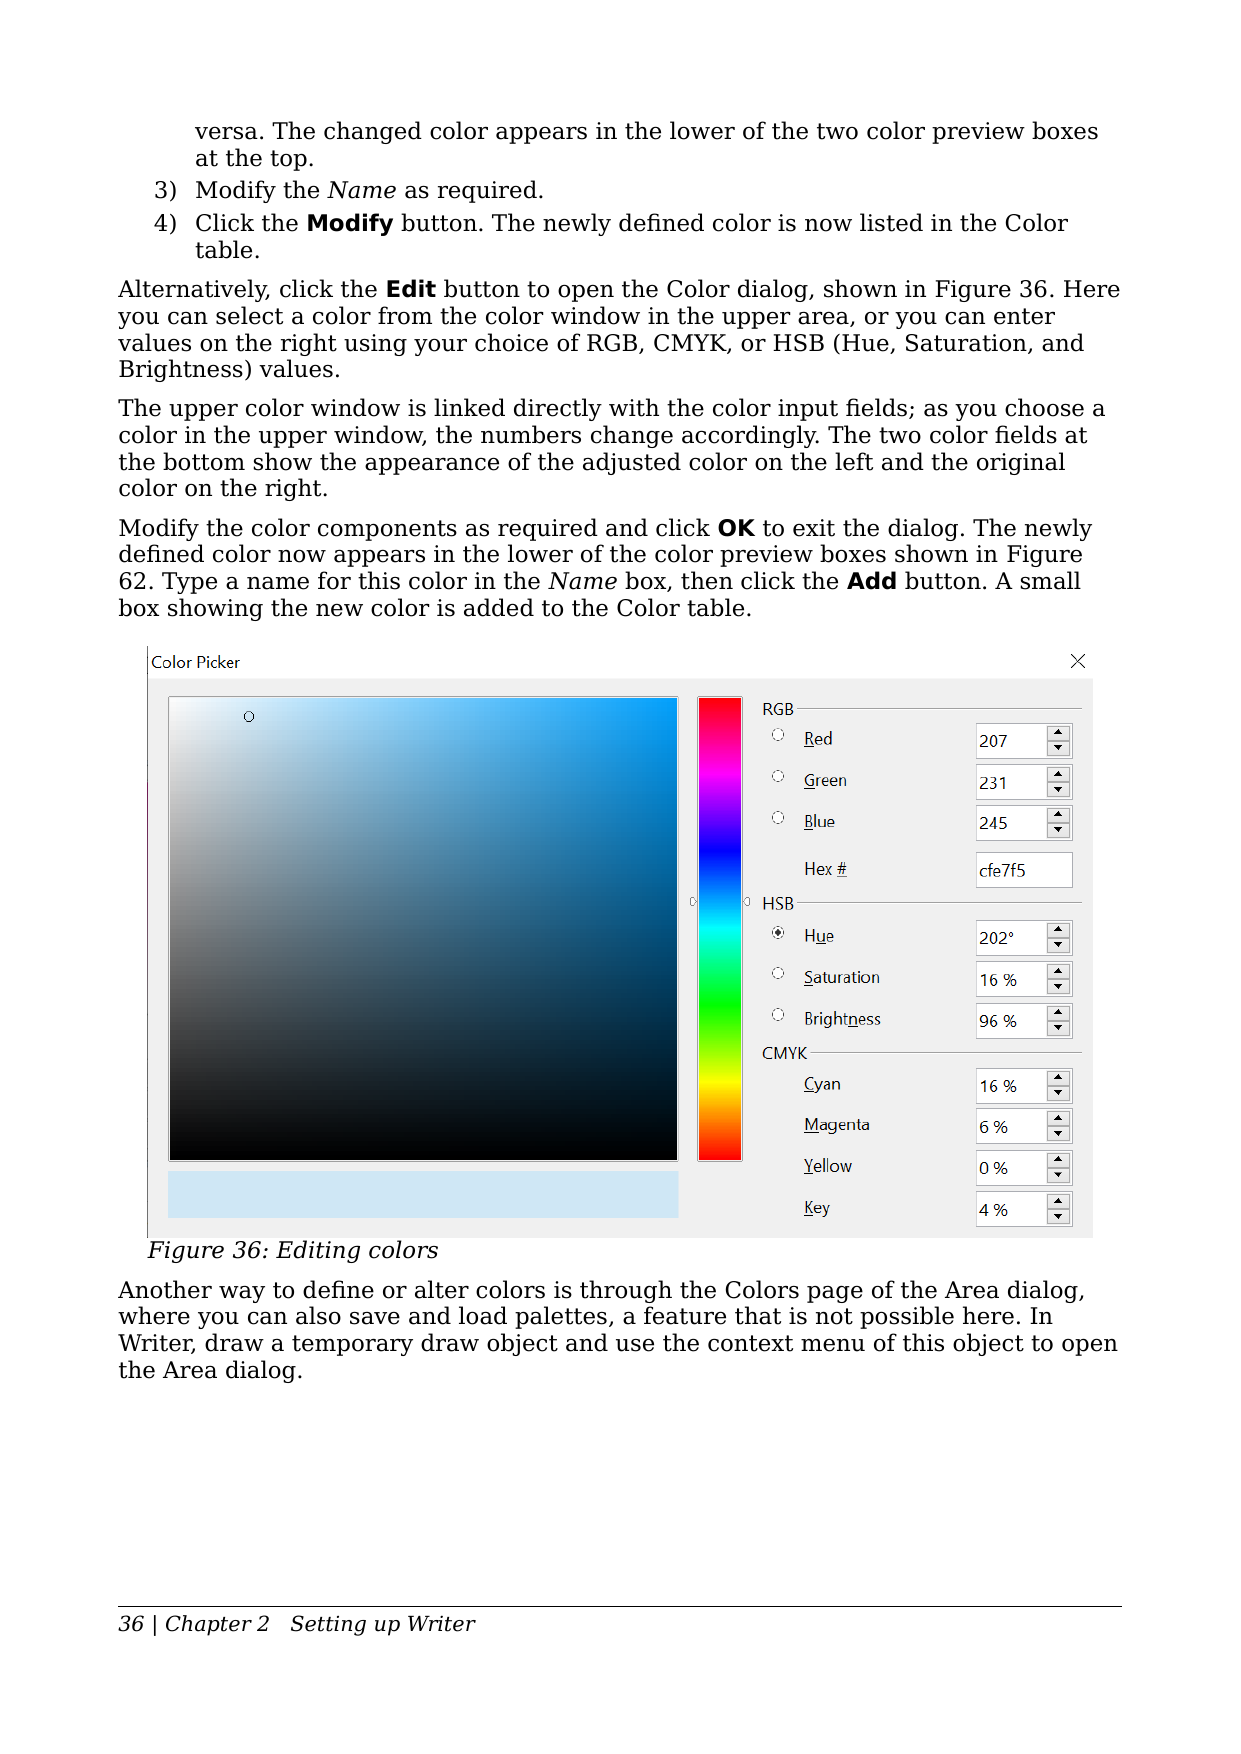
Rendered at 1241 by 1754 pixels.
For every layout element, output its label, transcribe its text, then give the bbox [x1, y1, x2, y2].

text Another way to define or alter colors is through the Colors page of the Area dialog, where you can also save and load palettes, a feature that is not possible here. In Writer, draw a temporary draw object and use the context menu of this object to open the Area dialog. [118, 1277, 1122, 1383]
text Alternatively, click the Edit button to open the Color dialog, shown in Figure 36. Here you can select a color from the color window in the upper area, or you can enter values on the right using your choice of RGB, CMYK, or HSB (Hue, Saturation, and Brightness) values. [118, 276, 1122, 383]
text Figure 36: Editing colors [148, 1238, 1093, 1264]
list versa. The changed color appears in the lower of the two color preview boxes at the top. [177, 118, 1122, 171]
picture [147, 646, 1093, 1238]
text Modify the color components as required and click OK to exit the dialog. The newly defined color now appears in the lower of the color preview boxes shown in Figure 62. Type a name for this color in the Name box, then click the Add button. A small box showing the new color is added to the Color table. [118, 515, 1122, 621]
list Modify the Name as required. [177, 178, 1122, 204]
text The upper color window is linked directly with the color input fields; as you choose a color in the upper window, the numbers change accordingly. The two color fields at the bottom show the appearance of the adjusted color on the left and the original color on the right. [118, 396, 1122, 502]
list Click the Modify button. The newly defined color is now listed in the Color table. [177, 211, 1122, 264]
